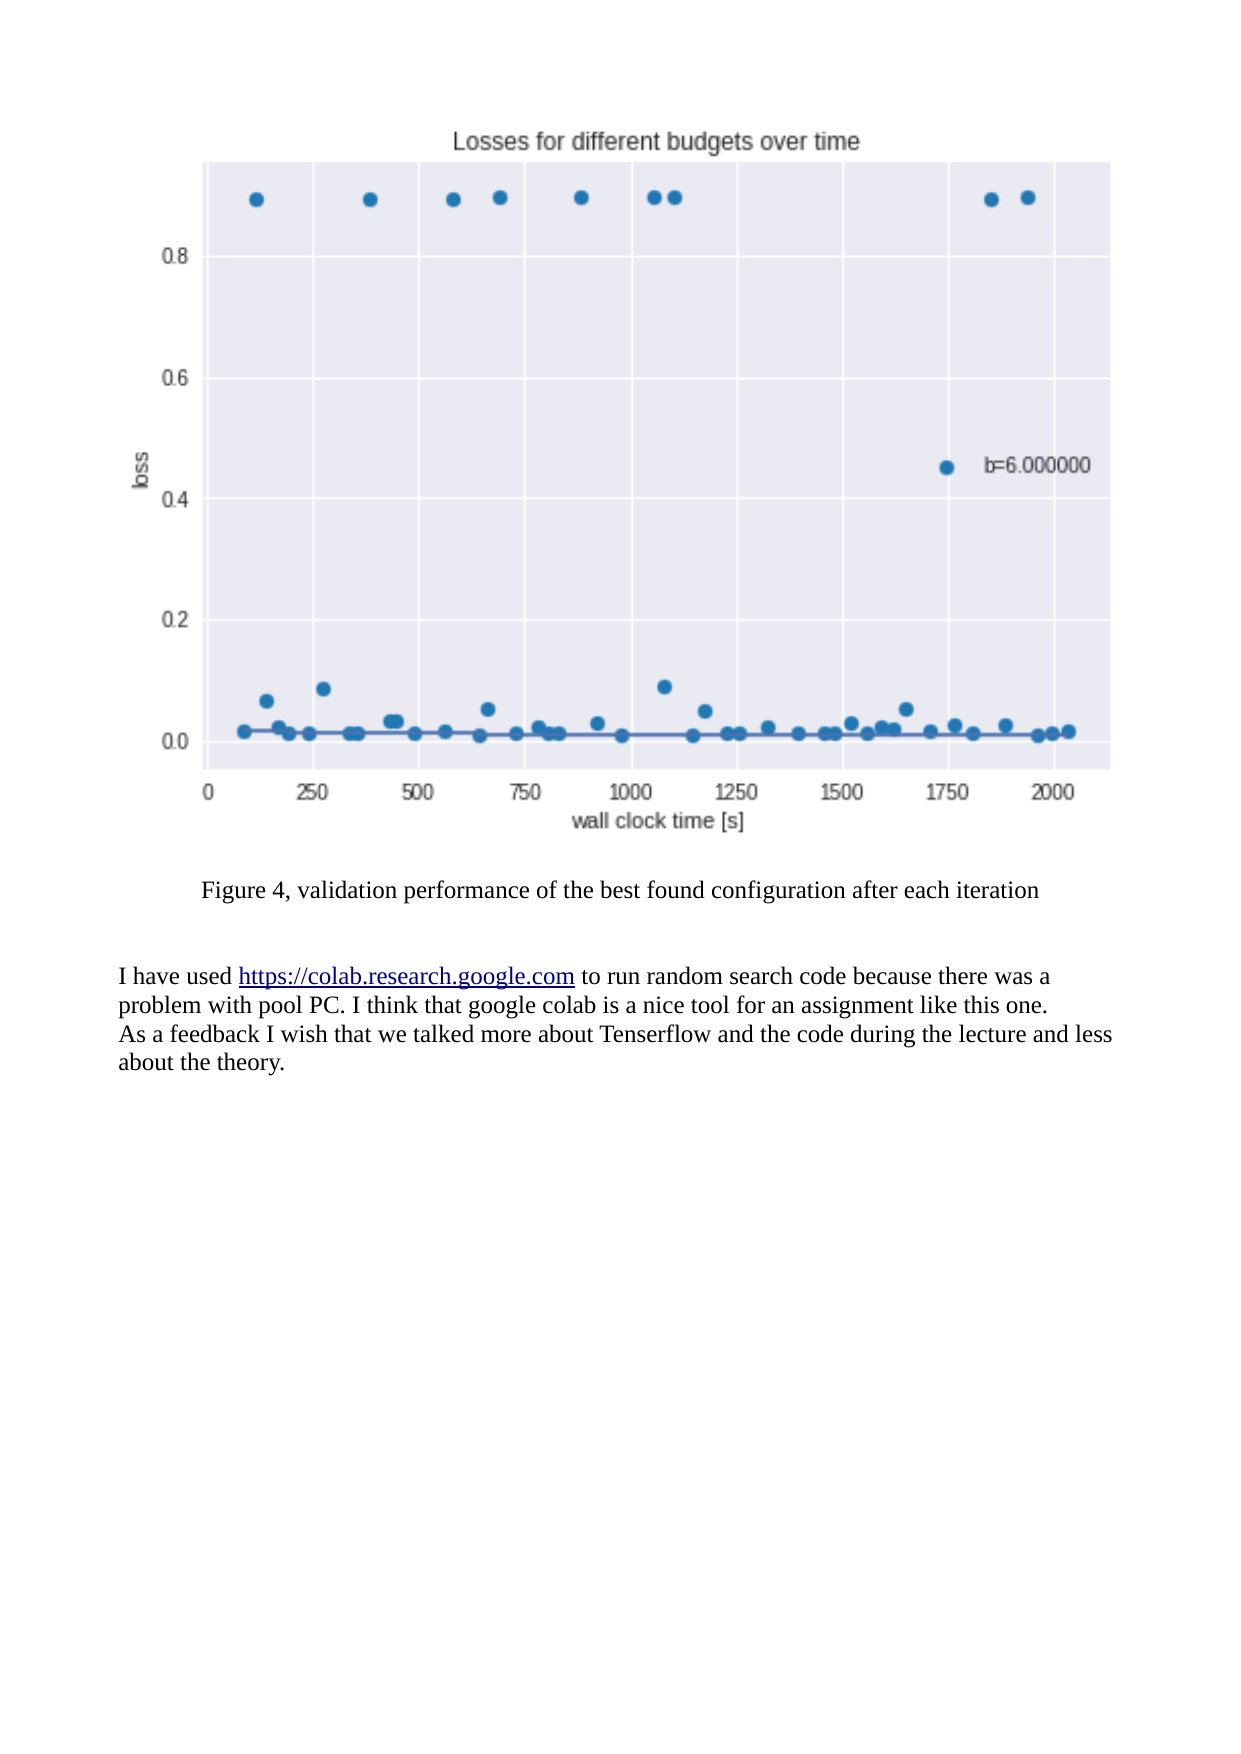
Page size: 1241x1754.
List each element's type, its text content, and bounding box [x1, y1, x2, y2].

text Figure 4, validation performance of the best found configuration after each iteration [118, 875, 1122, 904]
text I have used https://colab.research.google.com to run random search code because there was a problem with pool PC. I think that google colab is a nice tool for an assignment like this one. As a feedback I wish that we talked more about Tenserflow and the code during the lecture and less about the theory. [118, 961, 1122, 1076]
picture [118, 118, 1123, 847]
